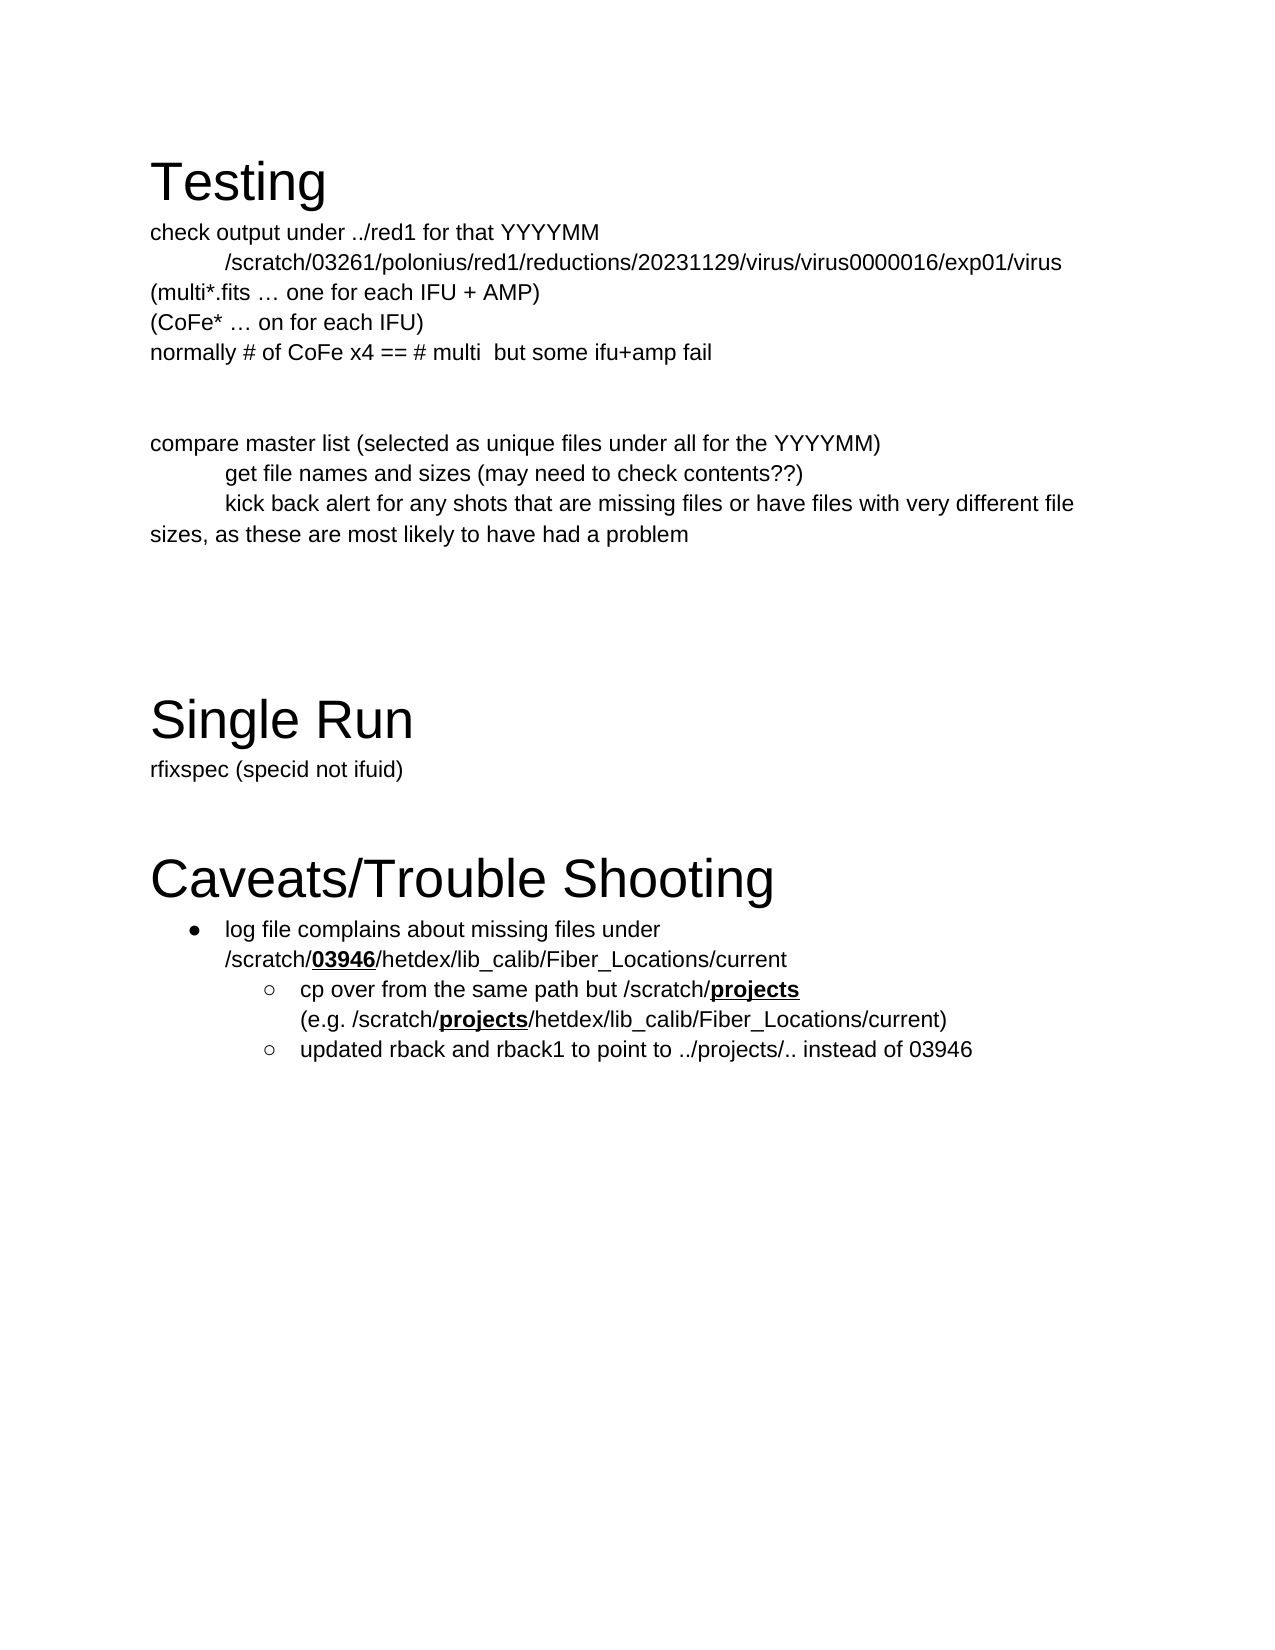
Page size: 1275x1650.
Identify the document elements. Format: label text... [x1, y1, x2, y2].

title Caveats/Trouble Shooting [150, 847, 1125, 909]
text check output under ../red1 for that YYYYMM /scratch/03261/polonius/red1/reductions/20231129/virus/virus0000016/exp01/virus (multi*.fits … one for each IFU + AMP) [150, 218, 1125, 305]
list cp over from the same path but /scratch/projects (e.g. /scratch/projects/hetdex/lib_calib/Fiber_Locations/current) [262, 976, 1125, 1033]
text kick back alert for any shots that are missing files or have files with very different file sizes, as these are most likely to have had a problem [150, 490, 1125, 547]
text (CoFe* … on for each IFU) normally # of CoFe x4 == # multi but some ifu+amp fail [150, 309, 1125, 366]
text rfixspec (specid not ifuid) [150, 756, 1125, 783]
title Single Run [150, 688, 1125, 750]
list log file complains about missing files under /scratch/03946/hetdex/lib_calib/Fiber_Locations/current [187, 916, 1125, 972]
text get file names and sizes (may need to check contents??) [150, 460, 1125, 487]
title Testing [150, 150, 1125, 212]
list updated rback and rback1 to point to ../projects/.. instead of 03946 [262, 1036, 1125, 1063]
text compare master list (selected as unique files under all for the YYYYMM) [150, 400, 1125, 456]
